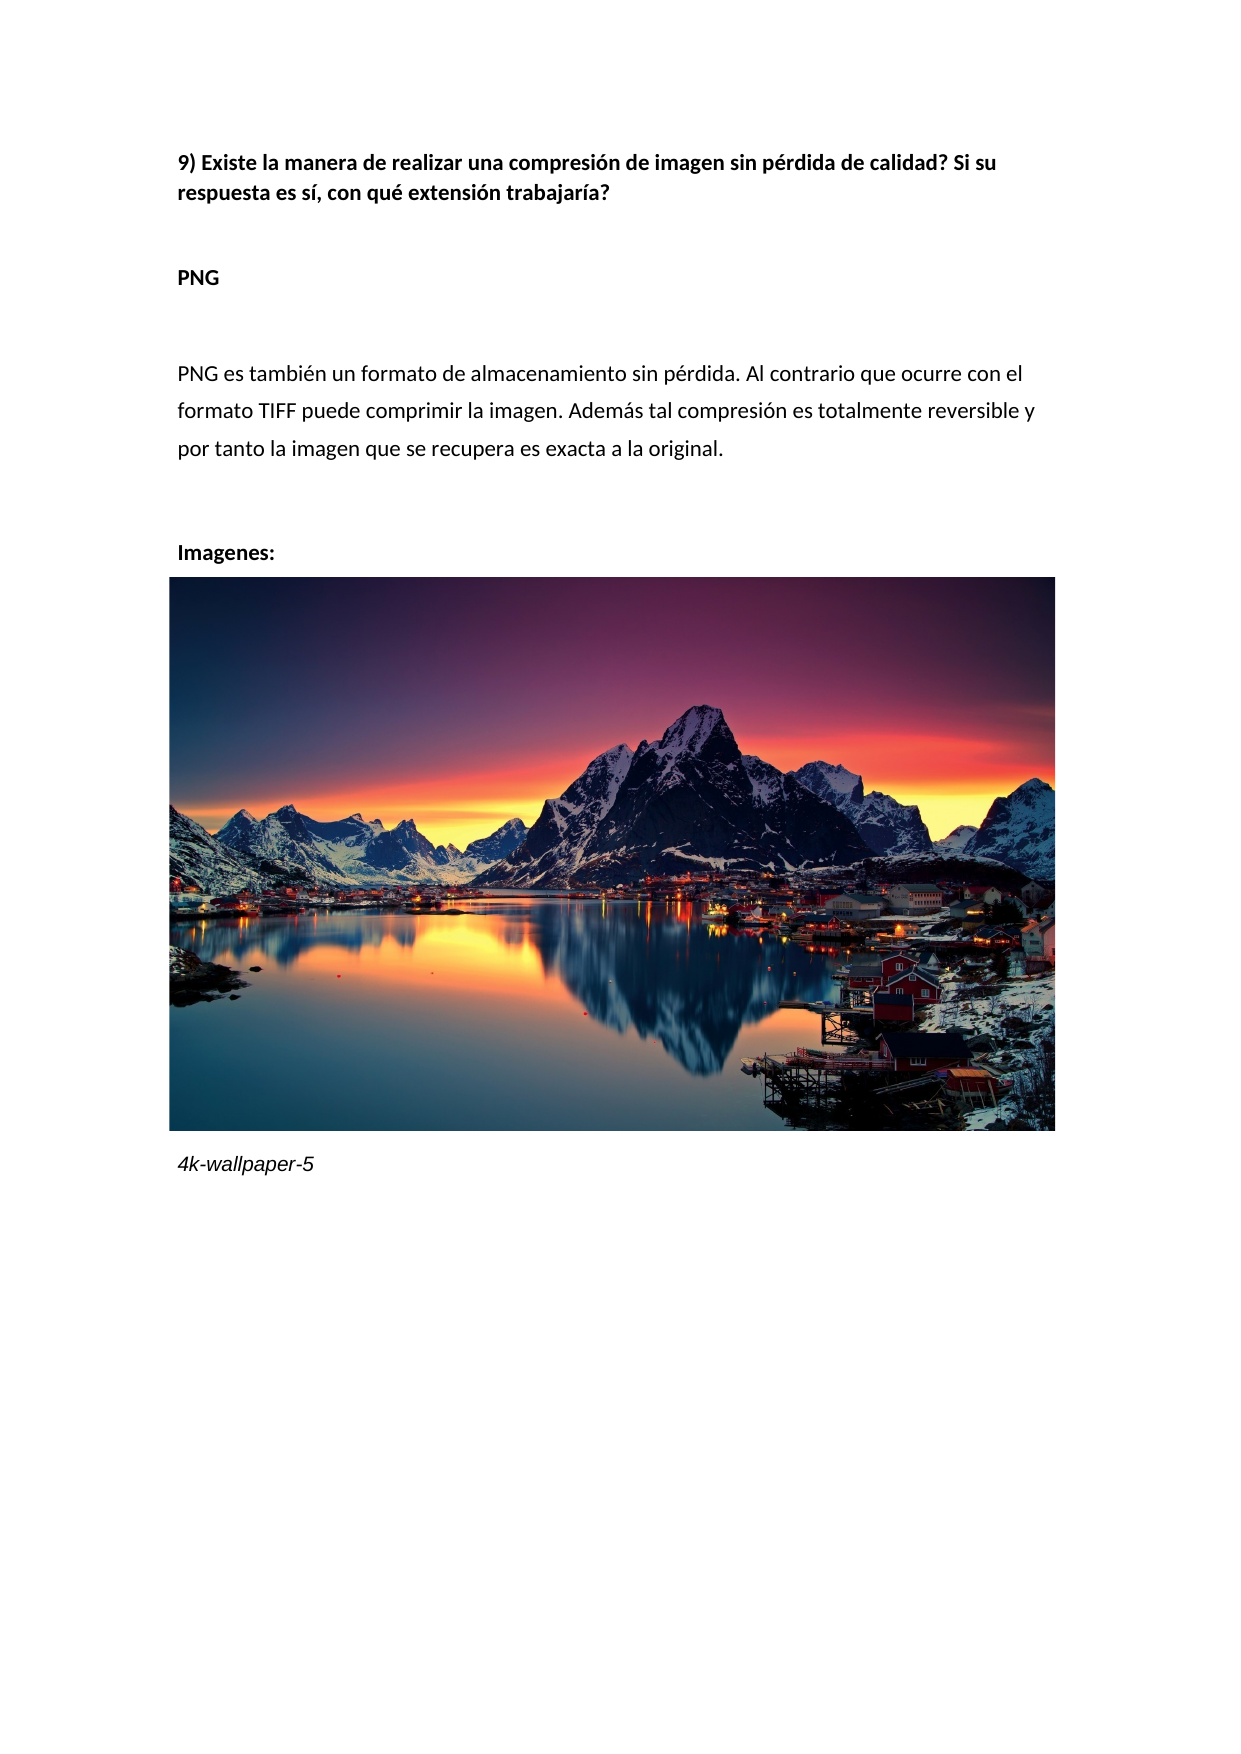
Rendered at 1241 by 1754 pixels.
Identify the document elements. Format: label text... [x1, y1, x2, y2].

text Imagenes: [177, 538, 1063, 566]
text PNG es también un formato de almacenamiento sin pérdida. Al contrario que ocurre con el formato TIFF puede comprimir la imagen. Además tal compresión es totalmente reversible y por tanto la imagen que se recupera es exacta a la original. [177, 350, 1063, 462]
picture [169, 577, 1056, 1131]
text 9) Existe la manera de realizar una compresión de imagen sin pérdida de calidad? Si su respuesta es sí, con qué extensión trabajaría? [177, 148, 1063, 206]
text 4k-wallpaper-5 [177, 585, 1063, 1176]
text PNG [177, 254, 1063, 291]
